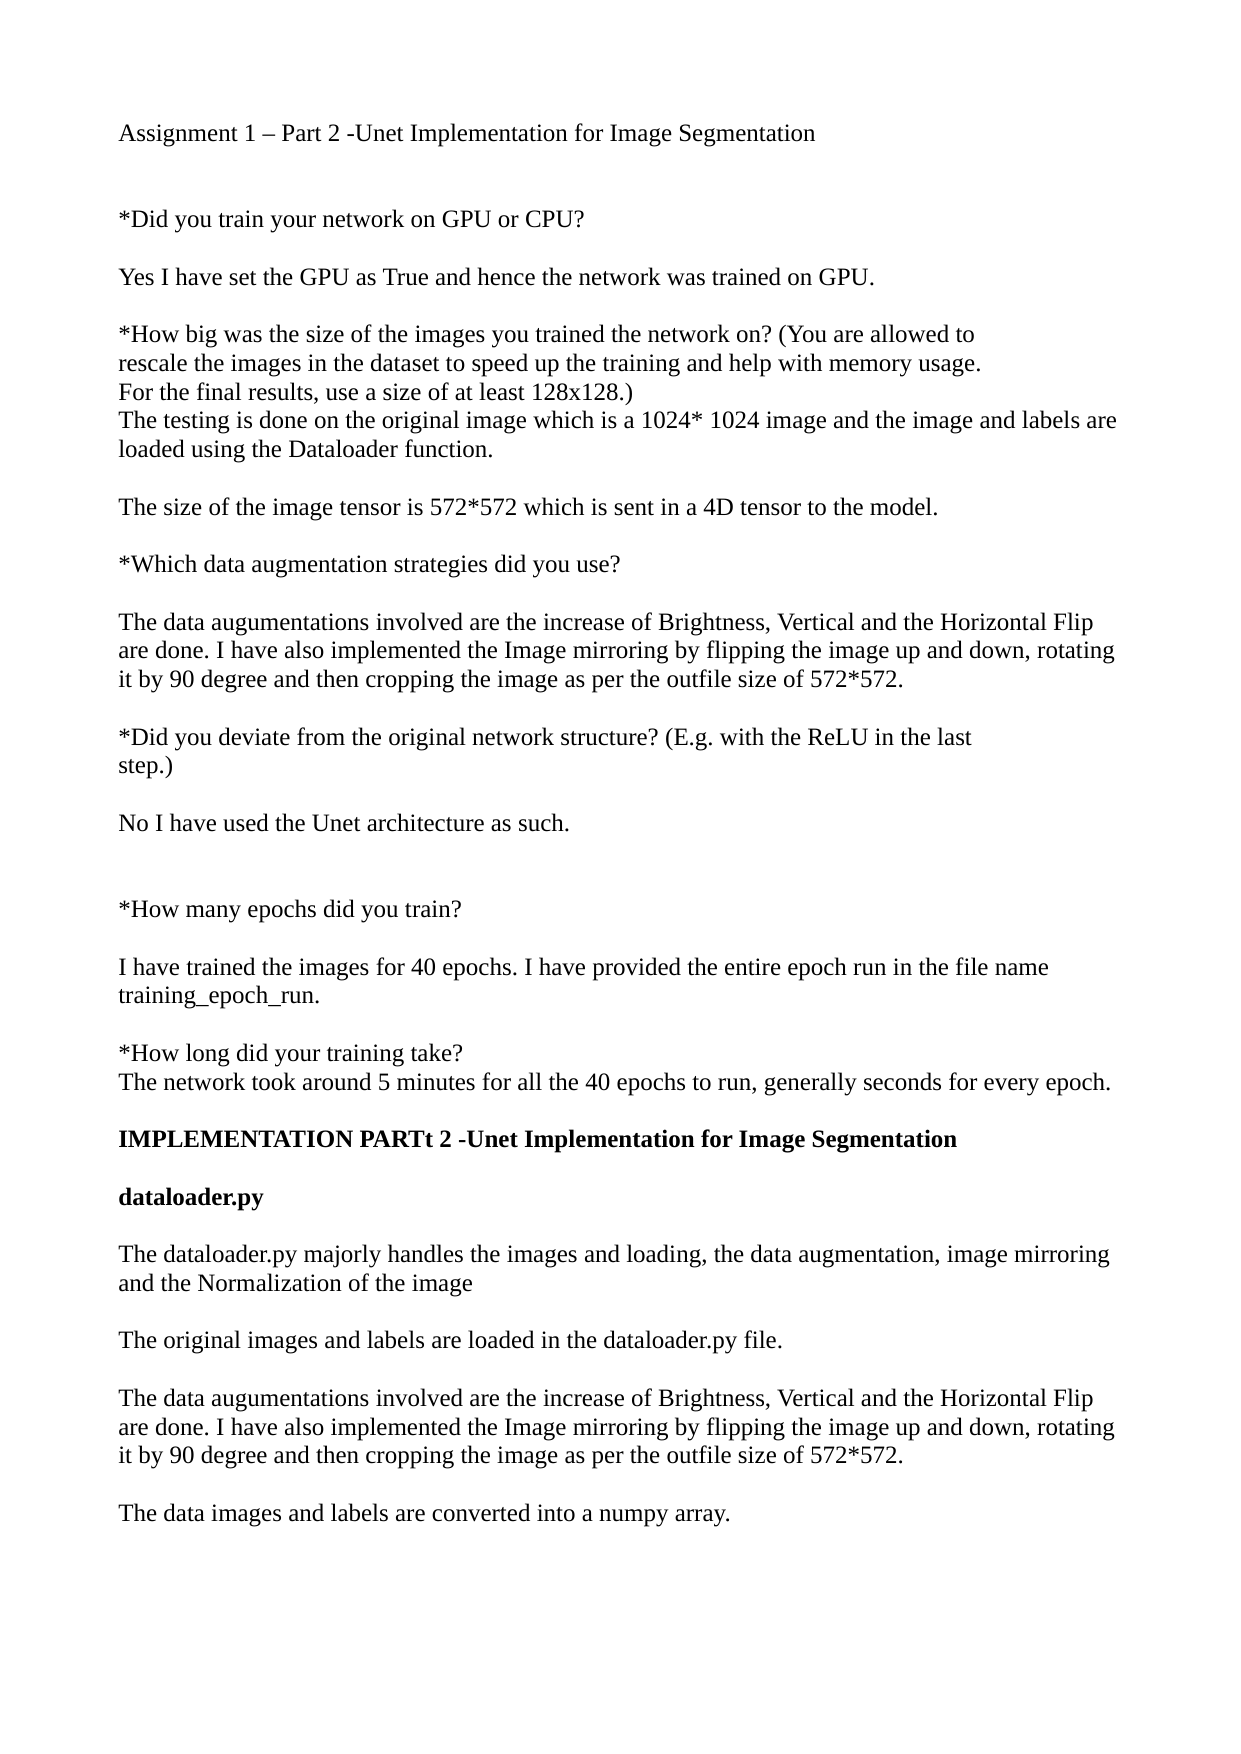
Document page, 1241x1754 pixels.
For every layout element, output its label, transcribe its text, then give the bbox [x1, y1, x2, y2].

text The original images and labels are loaded in the dataloader.py file. [118, 1326, 1122, 1354]
text The data images and labels are converted into a numpy array. [118, 1498, 1122, 1527]
text No I have used the Unet architecture as such. [118, 808, 1122, 837]
text *Did you train your network on GPU or CPU? [118, 204, 1122, 233]
text step.) [118, 751, 1122, 779]
text Yes I have set the GPU as True and hence the network was trained on GPU. [118, 262, 1122, 291]
text Assignment 1 – Part 2 -Unet Implementation for Image Segmentation [118, 118, 1122, 147]
text dataloader.py [118, 1182, 1122, 1211]
text For the final results, use a size of at least 128x128.) [118, 377, 1122, 406]
text *Which data augmentation strategies did you use? [118, 549, 1122, 578]
text IMPLEMENTATION PARTt 2 -Unet Implementation for Image Segmentation [118, 1124, 1122, 1153]
text *How long did your training take? [118, 1038, 1122, 1067]
text *How many epochs did you train? [118, 894, 1122, 923]
text The network took around 5 minutes for all the 40 epochs to run, generally seconds for every epoch. [118, 1067, 1122, 1096]
text The testing is done on the original image which is a 1024* 1024 image and the image and labels are loaded using the Dataloader function. [118, 406, 1122, 463]
text *How big was the size of the images you trained the network on? (You are allowed to [118, 319, 1122, 348]
text The data augumentations involved are the increase of Brightness, Vertical and the Horizontal Flip are done. I have also implemented the Image mirroring by flipping the image up and down, rotating it by 90 degree and then cropping the image as per the outfile size of 572*572. [118, 1383, 1122, 1469]
text The size of the image tensor is 572*572 which is sent in a 4D tensor to the model. [118, 492, 1122, 521]
text The dataloader.py majorly handles the images and loading, the data augmentation, image mirroring and the Normalization of the image [118, 1239, 1122, 1297]
text *Did you deviate from the original network structure? (E.g. with the ReLU in the last [118, 722, 1122, 751]
text I have trained the images for 40 epochs. I have provided the entire epoch run in the file name training_epoch_run. [118, 952, 1122, 1009]
text rescale the images in the dataset to speed up the training and help with memory usage. [118, 348, 1122, 377]
text The data augumentations involved are the increase of Brightness, Vertical and the Horizontal Flip are done. I have also implemented the Image mirroring by flipping the image up and down, rotating it by 90 degree and then cropping the image as per the outfile size of 572*572. [118, 607, 1122, 693]
